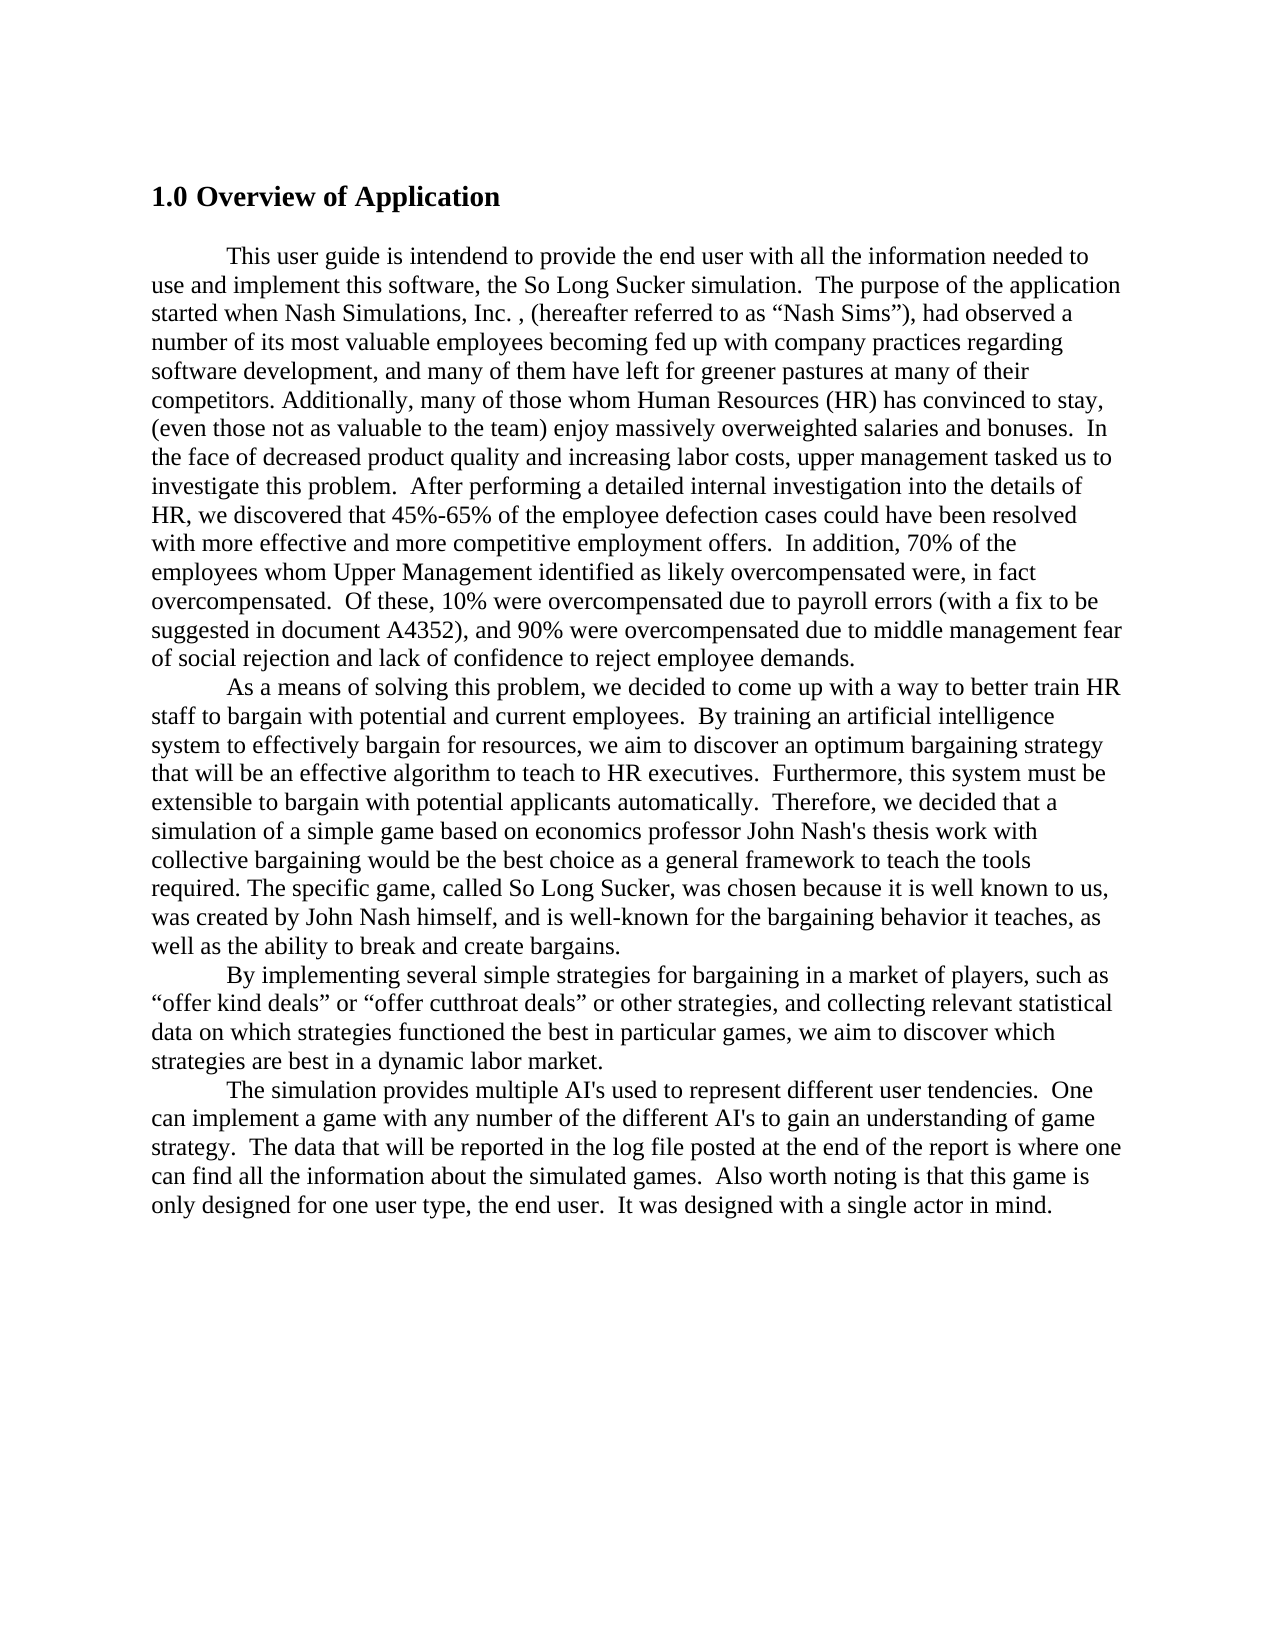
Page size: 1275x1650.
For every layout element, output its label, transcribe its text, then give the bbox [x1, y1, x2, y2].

text By implementing several simple strategies for bargaining in a market of players, such as “offer kind deals” or “offer cutthroat deals” or other strategies, and collecting relevant statistical data on which strategies functioned the best in particular games, we aim to discover which strategies are best in a dynamic labor market. [151, 960, 1125, 1075]
text This user guide is intendend to provide the end user with all the information needed to use and implement this software, the So Long Sucker simulation. The purpose of the application started when Nash Simulations, Inc. , (hereafter referred to as “Nash Sims”), had observed a number of its most valuable employees becoming fed up with company practices regarding software development, and many of them have left for greener pastures at many of their competitors. Additionally, many of those whom Human Resources (HR) has convinced to stay, (even those not as valuable to the team) enjoy massively overweighted salaries and bonuses. In the face of decreased product quality and increasing labor costs, upper management tasked us to investigate this problem. After performing a detailed internal investigation into the details of HR, we discovered that 45%-65% of the employee defection cases could have been resolved with more effective and more competitive employment offers. In addition, 70% of the employees whom Upper Management identified as likely overcompensated were, in fact overcompensated. Of these, 10% were overcompensated due to payroll errors (with a fix to be suggested in document A4352), and 90% were overcompensated due to middle management fear of social rejection and lack of confidence to reject employee demands. [151, 241, 1125, 672]
text The simulation provides multiple AI's used to represent different user tendencies. One can implement a game with any number of the different AI's to gain an understanding of game strategy. The data that will be reported in the log file posted at the end of the report is where one can find all the information about the simulated games. Also worth noting is that this game is only designed for one user type, the end user. It was designed with a single actor in mind. [151, 1075, 1125, 1218]
text system to effectively bargain for resources, we aim to discover an optimum bargaining strategy that will be an effective algorithm to teach to HR executives. Furthermore, this system must be extensible to bargain with potential applicants automatically. Therefore, we decided that a simulation of a simple game based on economics professor John Nash's thesis work with collective bargaining would be the best choice as a general framework to teach the tools required. The specific game, called So Long Sucker, was chosen because it is well known to us, was created by John Nash himself, and is well-known for the bargaining behavior it teaches, as well as the ability to break and create bargains. [151, 730, 1125, 960]
list Overview of Application [151, 179, 1125, 212]
text As a means of solving this problem, we decided to come up with a way to better train HR staff to bargain with potential and current employees. By training an artificial intelligence [151, 672, 1125, 730]
